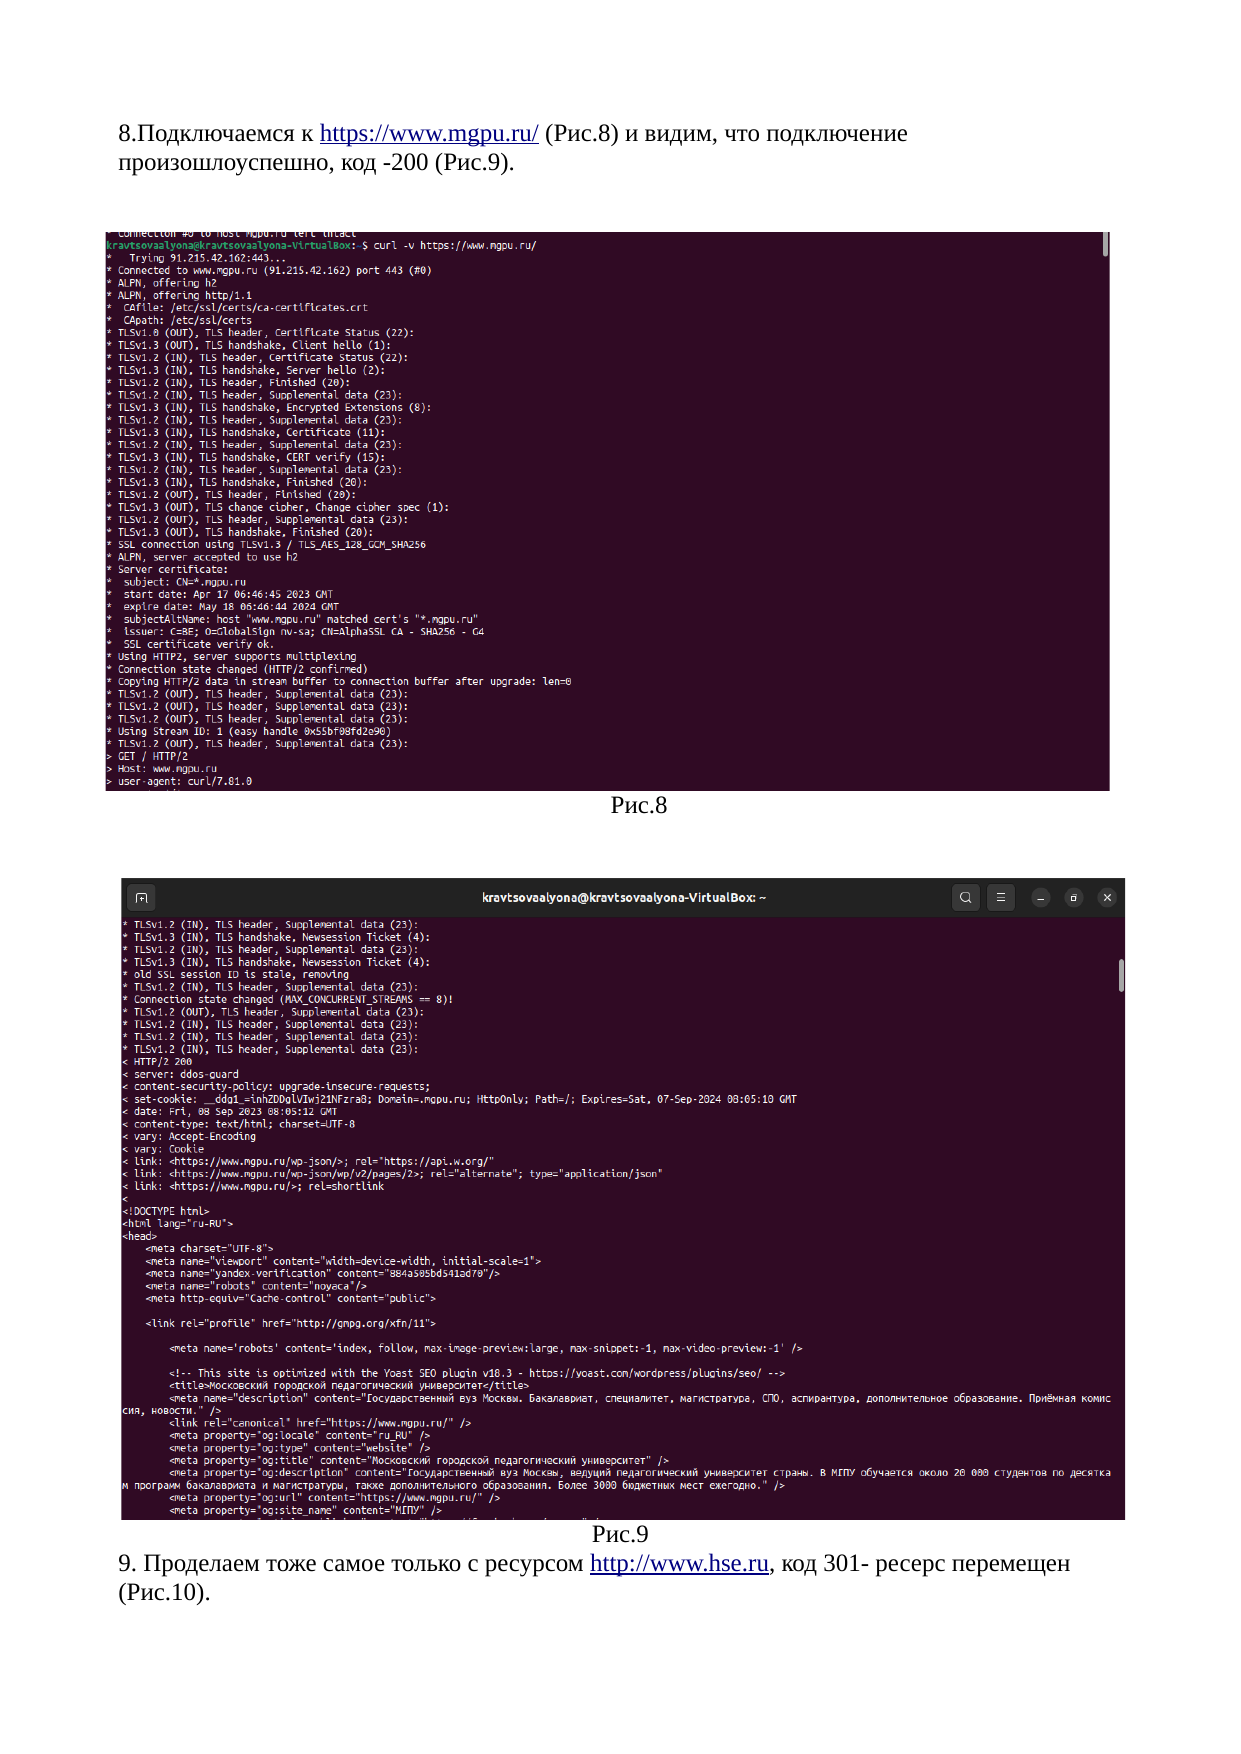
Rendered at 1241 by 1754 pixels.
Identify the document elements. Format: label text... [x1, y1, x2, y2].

picture [105, 232, 1110, 791]
text 9. Проделаем тоже самое только с ресурсом http://www.hse.ru, код 301- ресерс перемещен (Рис.10). [118, 1548, 1122, 1606]
text Рис.8 [118, 204, 1122, 819]
text 8.Подключаемся к https://www.mgpu.ru/ (Рис.8) и видим, что подключение произошлоуспешно, код -200 (Рис.9). [118, 118, 1122, 176]
text Рис.9 [118, 877, 1122, 1548]
picture [121, 878, 1126, 1520]
